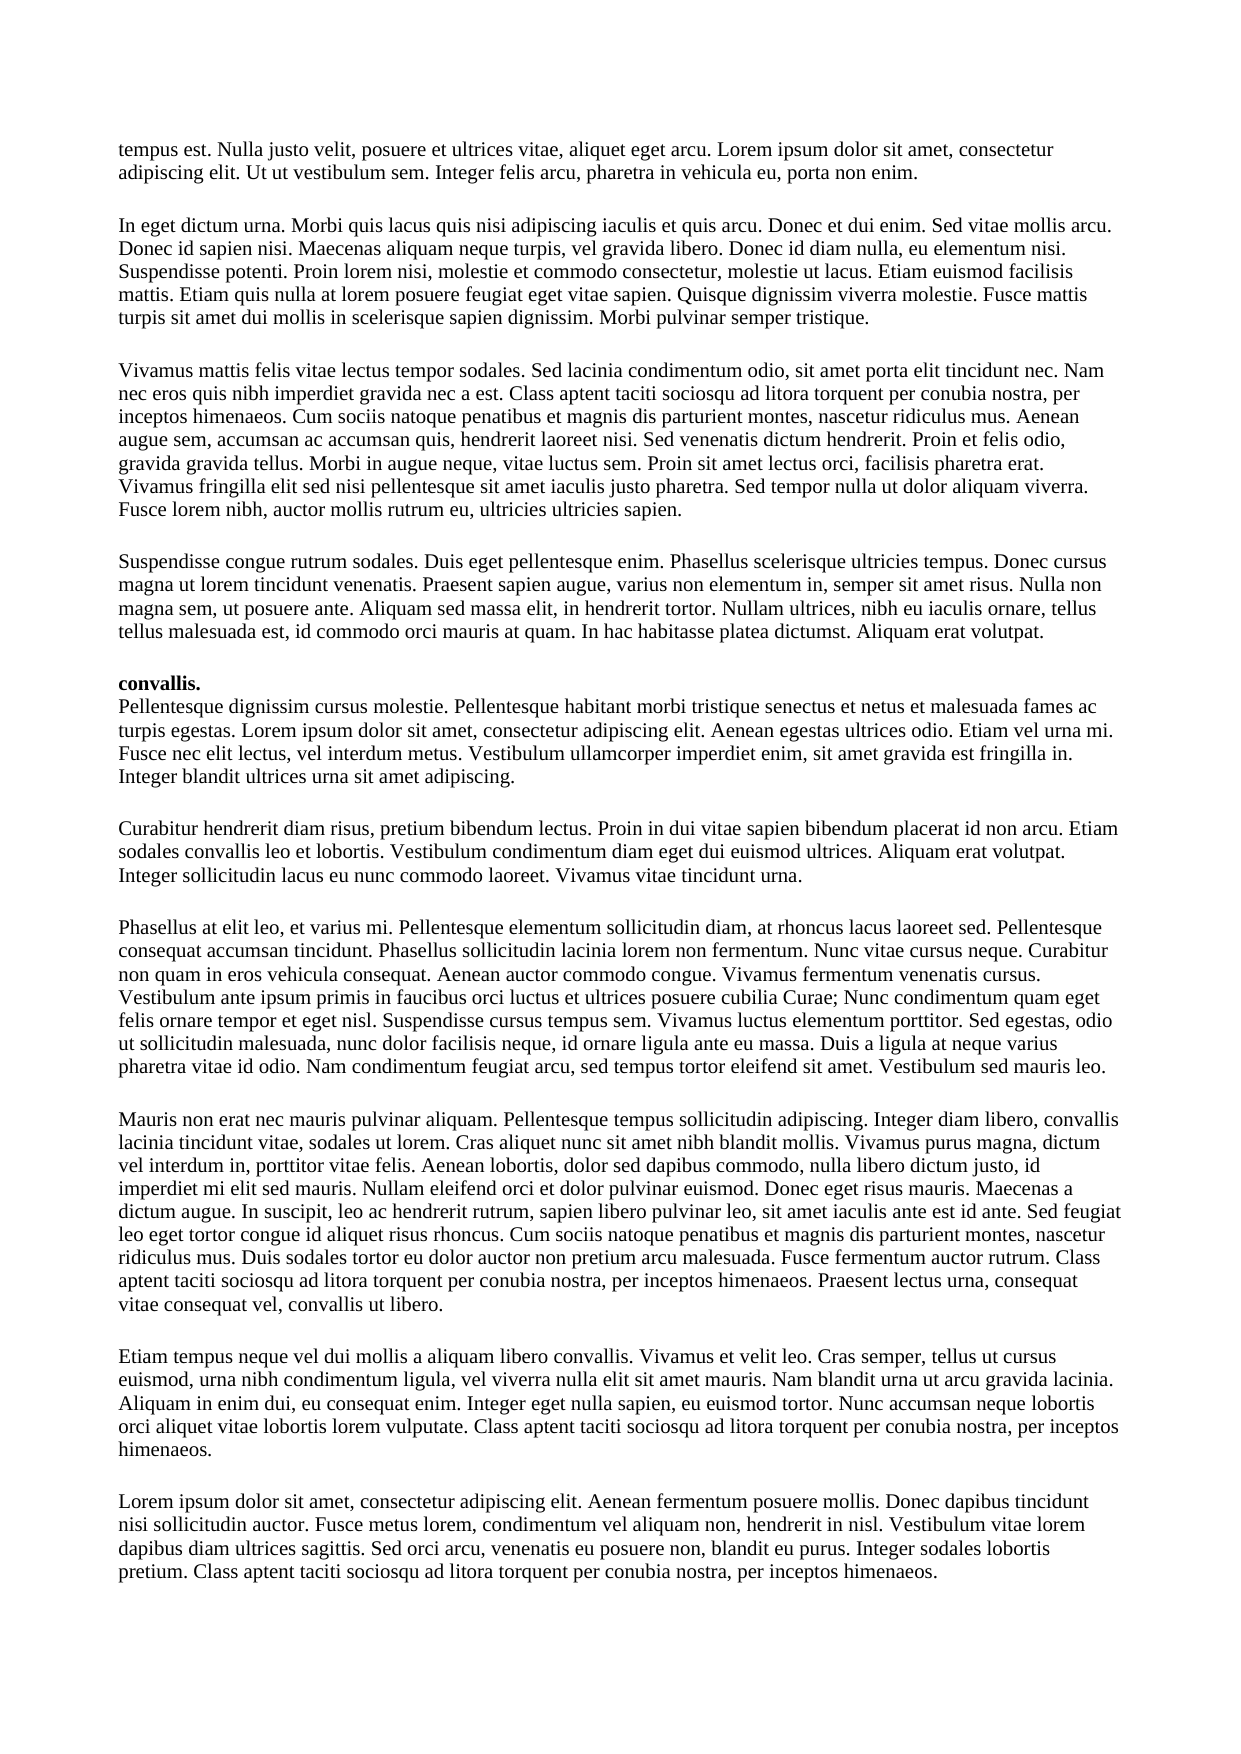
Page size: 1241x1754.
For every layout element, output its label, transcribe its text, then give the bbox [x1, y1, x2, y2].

text tempus est. Nulla justo velit, posuere et ultrices vitae, aliquet eget arcu. Lorem ipsum dolor sit amet, consectetur adipiscing elit. Ut ut vestibulum sem. Integer felis arcu, pharetra in vehicula eu, porta non enim. [118, 138, 1122, 184]
text Lorem ipsum dolor sit amet, consectetur adipiscing elit. Aenean fermentum posuere mollis. Donec dapibus tincidunt nisi sollicitudin auctor. Fusce metus lorem, condimentum vel aliquam non, hendrerit in nisl. Vestibulum vitae lorem dapibus diam ultrices sagittis. Sed orci arcu, venenatis eu posuere non, blandit eu purus. Integer sodales lobortis pretium. Class aptent taciti sociosqu ad litora torquent per conubia nostra, per inceptos himenaeos. [118, 1490, 1122, 1583]
text Curabitur hendrerit diam risus, pretium bibendum lectus. Proin in dui vitae sapien bibendum placerat id non arcu. Etiam sodales convallis leo et lobortis. Vestibulum condimentum diam eget dui euismod ultrices. Aliquam erat volutpat. Integer sollicitudin lacus eu nunc commodo laoreet. Vivamus vitae tincidunt urna. [118, 817, 1122, 887]
text Vivamus mattis felis vitae lectus tempor sodales. Sed lacinia condimentum odio, sit amet porta elit tincidunt nec. Nam nec eros quis nibh imperdiet gravida nec a est. Class aptent taciti sociosqu ad litora torquent per conubia nostra, per inceptos himenaeos. Cum sociis natoque penatibus et magnis dis parturient montes, nascetur ridiculus mus. Aenean augue sem, accumsan ac accumsan quis, hendrerit laoreet nisi. Sed venenatis dictum hendrerit. Proin et felis odio, gravida gravida tellus. Morbi in augue neque, vitae luctus sem. Proin sit amet lectus orci, facilisis pharetra erat. Vivamus fringilla elit sed nisi pellentesque sit amet iaculis justo pharetra. Sed tempor nulla ut dolor aliquam viverra. Fusce lorem nibh, auctor mollis rutrum eu, ultricies ultricies sapien. [118, 359, 1122, 521]
text convallis. [118, 672, 1122, 695]
text Phasellus at elit leo, et varius mi. Pellentesque elementum sollicitudin diam, at rhoncus lacus laoreet sed. Pellentesque consequat accumsan tincidunt. Phasellus sollicitudin lacinia lorem non fermentum. Nunc vitae cursus neque. Curabitur non quam in eros vehicula consequat. Aenean auctor commodo congue. Vivamus fermentum venenatis cursus. Vestibulum ante ipsum primis in faucibus orci luctus et ultrices posuere cubilia Curae; Nunc condimentum quam eget felis ornare tempor et eget nisl. Suspendisse cursus tempus sem. Vivamus luctus elementum porttitor. Sed egestas, odio ut sollicitudin malesuada, nunc dolor facilisis neque, id ornare ligula ante eu massa. Duis a ligula at neque varius pharetra vitae id odio. Nam condimentum feugiat arcu, sed tempus tortor eleifend sit amet. Vestibulum sed mauris leo. [118, 916, 1122, 1078]
text Suspendisse congue rutrum sodales. Duis eget pellentesque enim. Phasellus scelerisque ultricies tempus. Donec cursus magna ut lorem tincidunt venenatis. Praesent sapien augue, varius non elementum in, semper sit amet risus. Nulla non magna sem, ut posuere ante. Aliquam sed massa elit, in hendrerit tortor. Nullam ultrices, nibh eu iaculis ornare, tellus tellus malesuada est, id commodo orci mauris at quam. In hac habitasse platea dictumst. Aliquam erat volutpat. [118, 550, 1122, 643]
text Pellentesque dignissim cursus molestie. Pellentesque habitant morbi tristique senectus et netus et malesuada fames ac turpis egestas. Lorem ipsum dolor sit amet, consectetur adipiscing elit. Aenean egestas ultrices odio. Etiam vel urna mi. Fusce nec elit lectus, vel interdum metus. Vestibulum ullamcorper imperdiet enim, sit amet gravida est fringilla in. Integer blandit ultrices urna sit amet adipiscing. [118, 695, 1122, 788]
text Mauris non erat nec mauris pulvinar aliquam. Pellentesque tempus sollicitudin adipiscing. Integer diam libero, convallis lacinia tincidunt vitae, sodales ut lorem. Cras aliquet nunc sit amet nibh blandit mollis. Vivamus purus magna, dictum vel interdum in, porttitor vitae felis. Aenean lobortis, dolor sed dapibus commodo, nulla libero dictum justo, id imperdiet mi elit sed mauris. Nullam eleifend orci et dolor pulvinar euismod. Donec eget risus mauris. Maecenas a dictum augue. In suscipit, leo ac hendrerit rutrum, sapien libero pulvinar leo, sit amet iaculis ante est id ante. Sed feugiat leo eget tortor congue id aliquet risus rhoncus. Cum sociis natoque penatibus et magnis dis parturient montes, nascetur ridiculus mus. Duis sodales tortor eu dolor auctor non pretium arcu malesuada. Fusce fermentum auctor rutrum. Class aptent taciti sociosqu ad litora torquent per conubia nostra, per inceptos himenaeos. Praesent lectus urna, consequat vitae consequat vel, convallis ut libero. [118, 1107, 1122, 1316]
text In eget dictum urna. Morbi quis lacus quis nisi adipiscing iaculis et quis arcu. Donec et dui enim. Sed vitae mollis arcu. Donec id sapien nisi. Maecenas aliquam neque turpis, vel gravida libero. Donec id diam nulla, eu elementum nisi. Suspendisse potenti. Proin lorem nisi, molestie et commodo consectetur, molestie ut lacus. Etiam euismod facilisis mattis. Etiam quis nulla at lorem posuere feugiat eget vitae sapien. Quisque dignissim viverra molestie. Fusce mattis turpis sit amet dui mollis in scelerisque sapien dignissim. Morbi pulvinar semper tristique. [118, 214, 1122, 329]
text Etiam tempus neque vel dui mollis a aliquam libero convallis. Vivamus et velit leo. Cras semper, tellus ut cursus euismod, urna nibh condimentum ligula, vel viverra nulla elit sit amet mauris. Nam blandit urna ut arcu gravida lacinia. Aliquam in enim dui, eu consequat enim. Integer eget nulla sapien, eu euismod tortor. Nunc accumsan neque lobortis orci aliquet vitae lobortis lorem vulputate. Class aptent taciti sociosqu ad litora torquent per conubia nostra, per inceptos himenaeos. [118, 1345, 1122, 1461]
